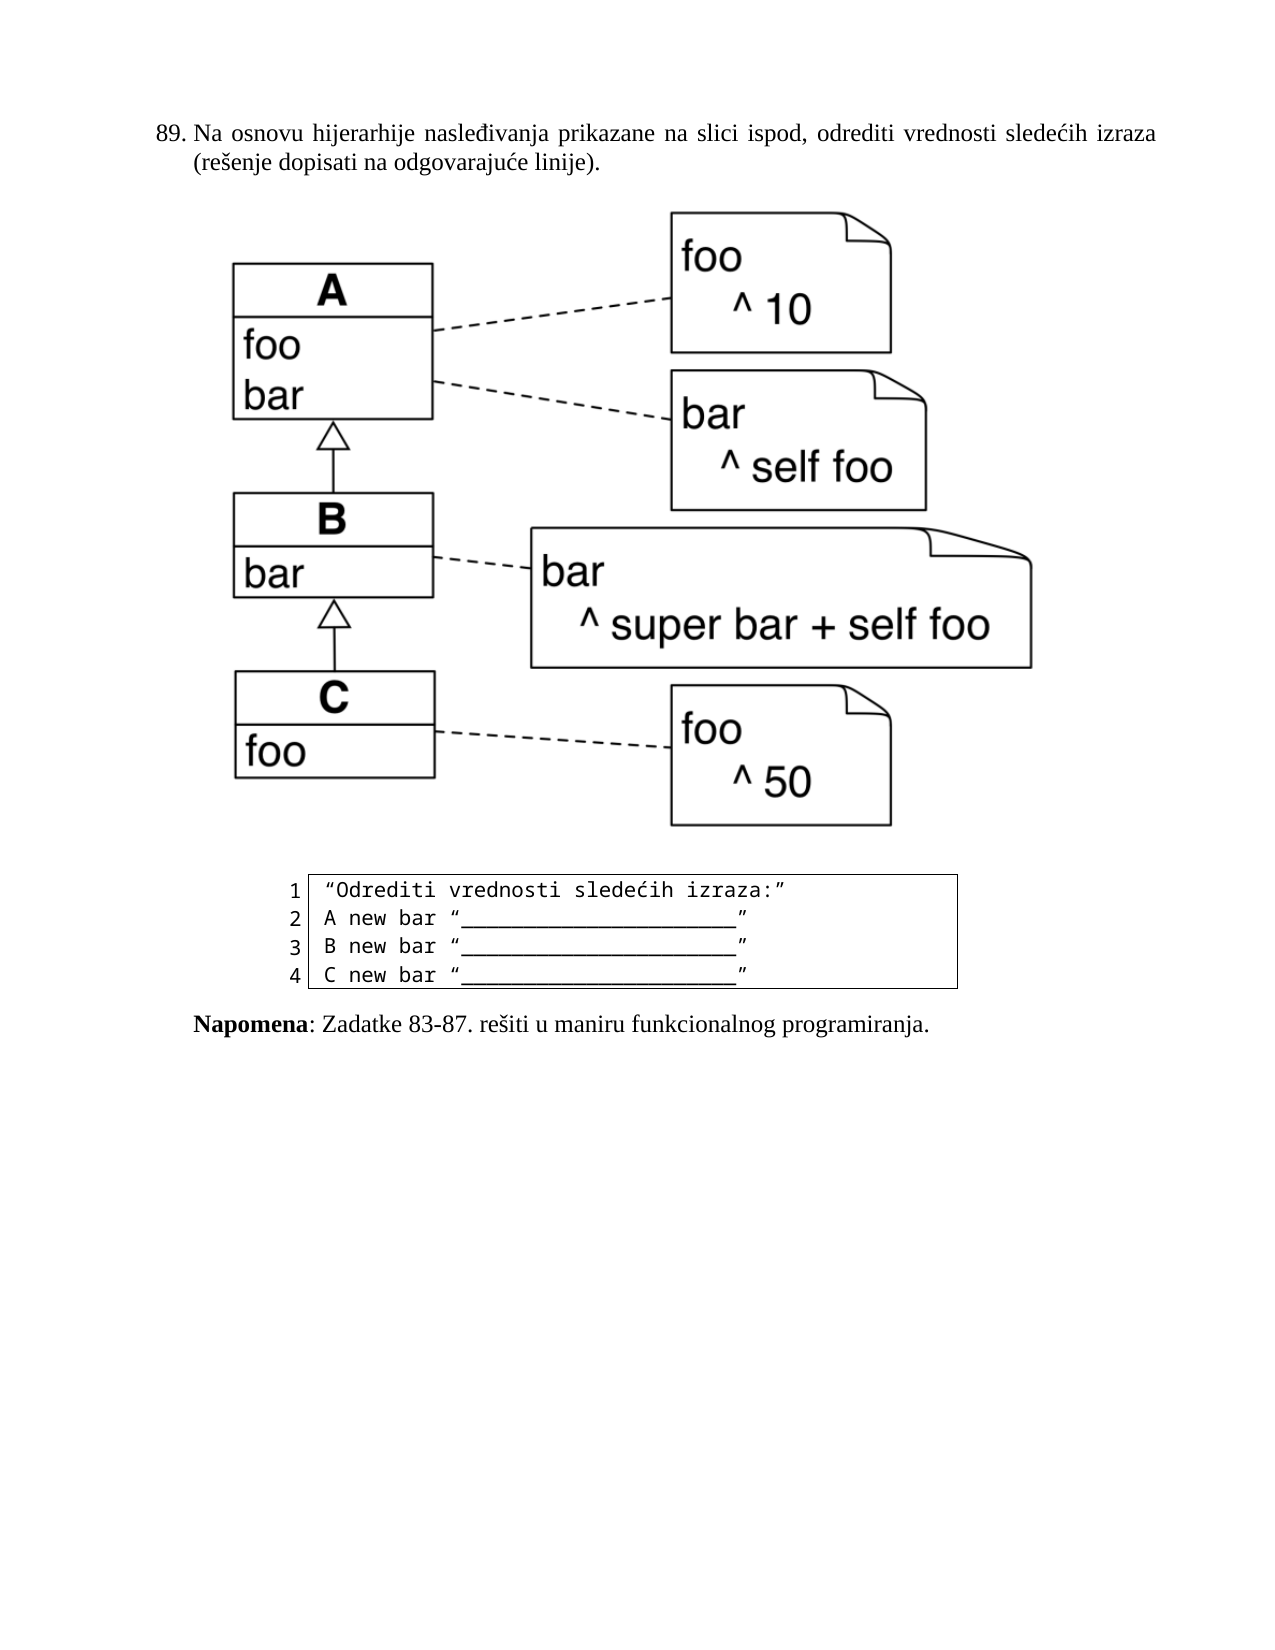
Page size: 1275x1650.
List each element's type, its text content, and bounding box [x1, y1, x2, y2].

list Napomena: Zadatke 83-87. rešiti u maniru funkcionalnog programiranja. [156, 1009, 1157, 1038]
list Na osnovu hijerarhije nasleđivanja prikazane na slici ispod, odrediti vrednosti sledećih izraza (rešenje dopisati na odgovarajuće linije). [156, 118, 1157, 176]
picture [207, 191, 1068, 844]
